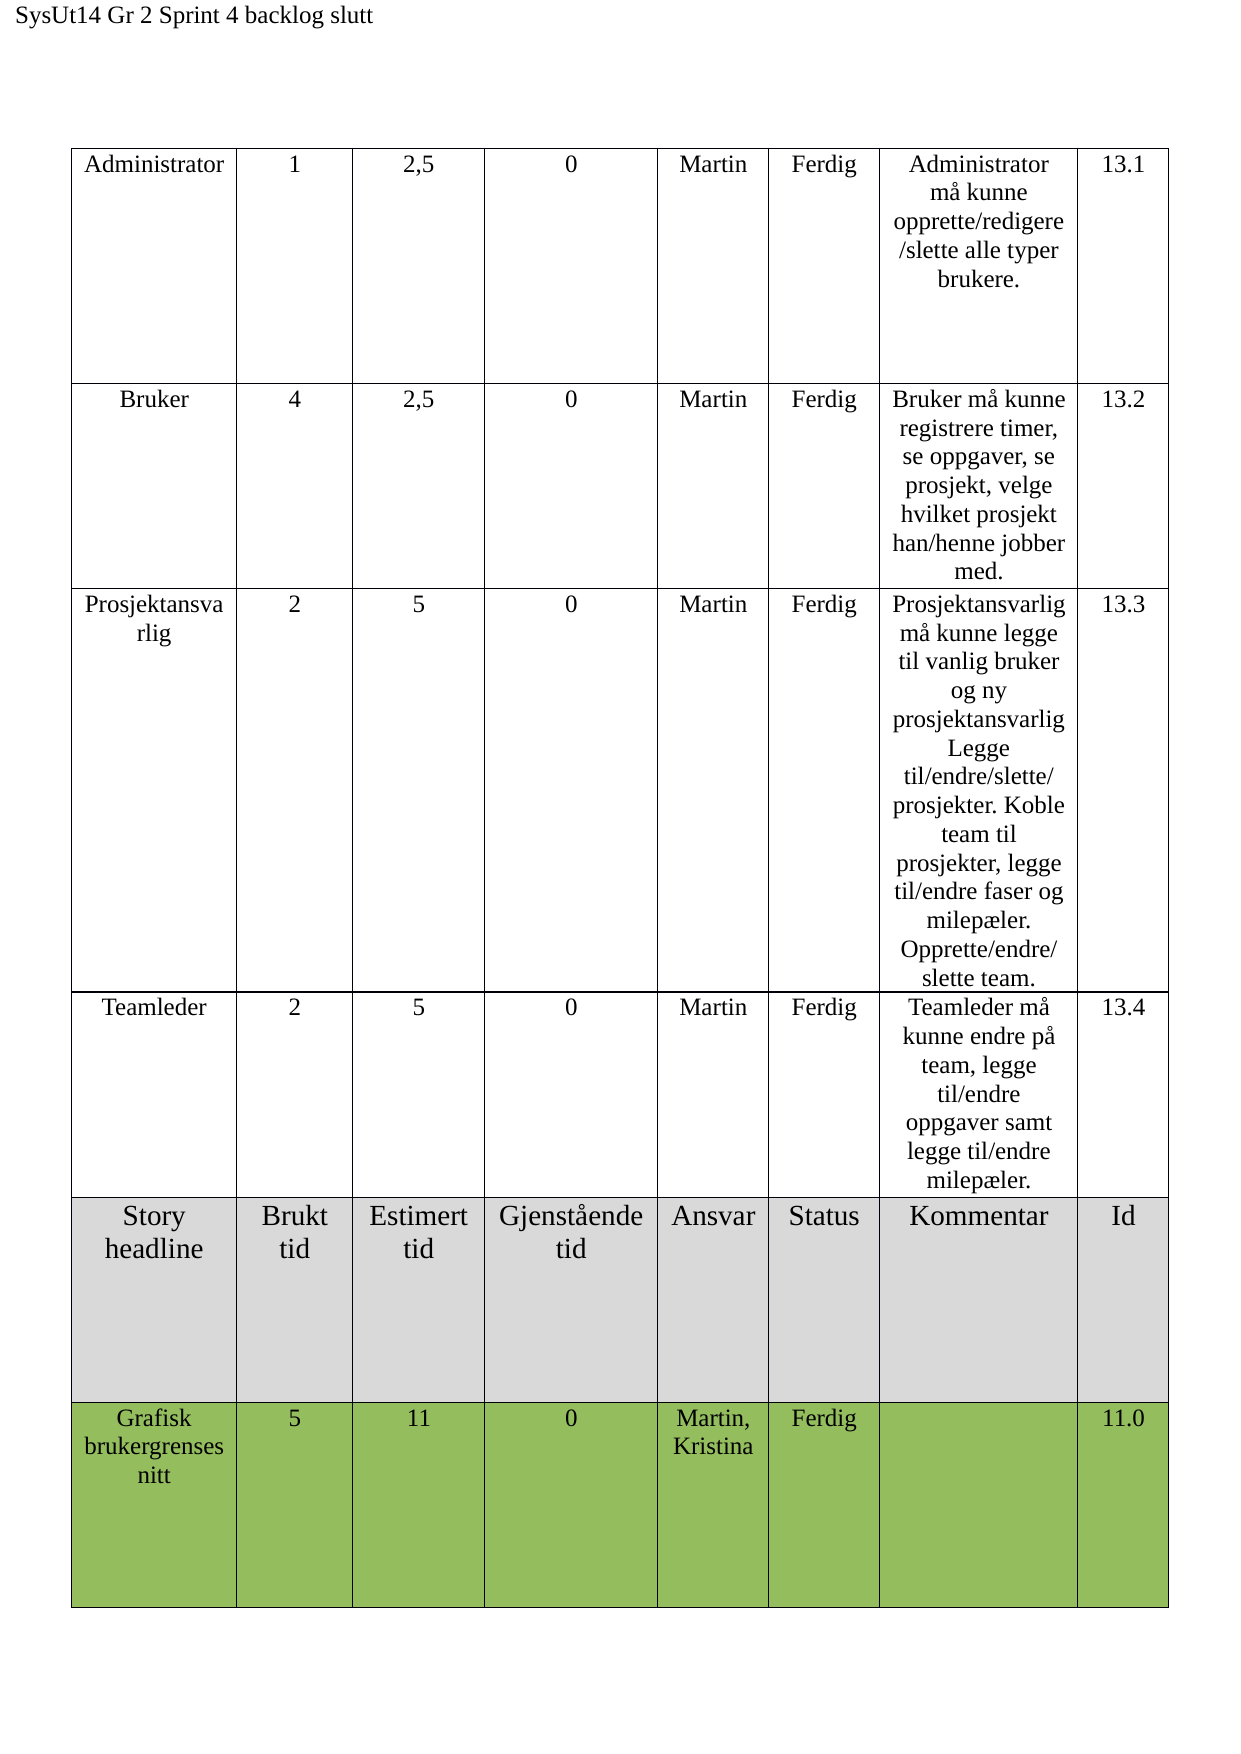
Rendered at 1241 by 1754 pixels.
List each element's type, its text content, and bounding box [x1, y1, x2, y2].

table_cell 0 [485, 149, 657, 383]
table_cell 0 [485, 1403, 657, 1607]
table_cell 11.0 [1078, 1403, 1168, 1607]
table_cell Ferdig [769, 149, 879, 383]
table_cell Prosjektansvarlig må kunne legge til vanlig bruker og ny prosjektansvarlig Legge til/endre/slette/ prosjekter. Koble team til prosjekter, legge til/endre faser og milepæler. Opprette/endre/ slette team. [880, 589, 1077, 991]
table_cell Status [769, 1198, 879, 1402]
table_cell 11 [353, 1403, 484, 1607]
table_cell 13.4 [1078, 993, 1168, 1197]
table_cell 13.3 [1078, 589, 1168, 991]
table_cell [880, 1403, 1077, 1607]
table_cell 5 [353, 589, 484, 991]
table_cell Ansvar [658, 1198, 768, 1402]
table_cell Teamleder må kunne endre på team, legge til/endre oppgaver samt legge til/endre milepæler. [880, 993, 1077, 1197]
table_cell Martin, Kristina [658, 1403, 768, 1607]
table_cell Teamleder [72, 993, 236, 1197]
table_cell Ferdig [769, 589, 879, 991]
table_cell Ferdig [769, 384, 879, 588]
table_cell Id [1078, 1198, 1168, 1402]
table_cell 4 [237, 384, 352, 588]
table_cell Martin [658, 993, 768, 1197]
table_cell 0 [485, 589, 657, 991]
table_cell Martin [658, 384, 768, 588]
table_cell Story headline [72, 1198, 236, 1402]
table_cell Estimert tid [353, 1198, 484, 1402]
table_cell 2,5 [353, 384, 484, 588]
table_cell 2 [237, 993, 352, 1197]
table_cell Prosjektansvarlig [72, 589, 236, 991]
table_cell Martin [658, 589, 768, 991]
table_cell 0 [485, 993, 657, 1197]
table_cell 2,5 [353, 149, 484, 383]
table_cell 5 [353, 993, 484, 1197]
table_cell Grafisk brukergrensesnitt [72, 1403, 236, 1607]
table_cell Brukt tid [237, 1198, 352, 1402]
table_cell Ferdig [769, 1403, 879, 1607]
table_cell Ferdig [769, 993, 879, 1197]
table_cell Bruker må kunne registrere timer, se oppgaver, se prosjekt, velge hvilket prosjekt han/henne jobber med. [880, 384, 1077, 588]
table_cell Administrator må kunne opprette/redigere/slette alle typer brukere. [880, 149, 1077, 383]
table_cell 0 [485, 384, 657, 588]
table_cell 13.2 [1078, 384, 1168, 588]
table_cell Gjenstående tid [485, 1198, 657, 1402]
table_cell 13.1 [1078, 149, 1168, 383]
table_cell Bruker [72, 384, 236, 588]
table_cell Kommentar [880, 1198, 1077, 1402]
table_cell 2 [237, 589, 352, 991]
table_cell 5 [237, 1403, 352, 1607]
table_cell Administrator [72, 149, 236, 383]
table_cell Martin [658, 149, 768, 383]
table_cell 1 [237, 149, 352, 383]
